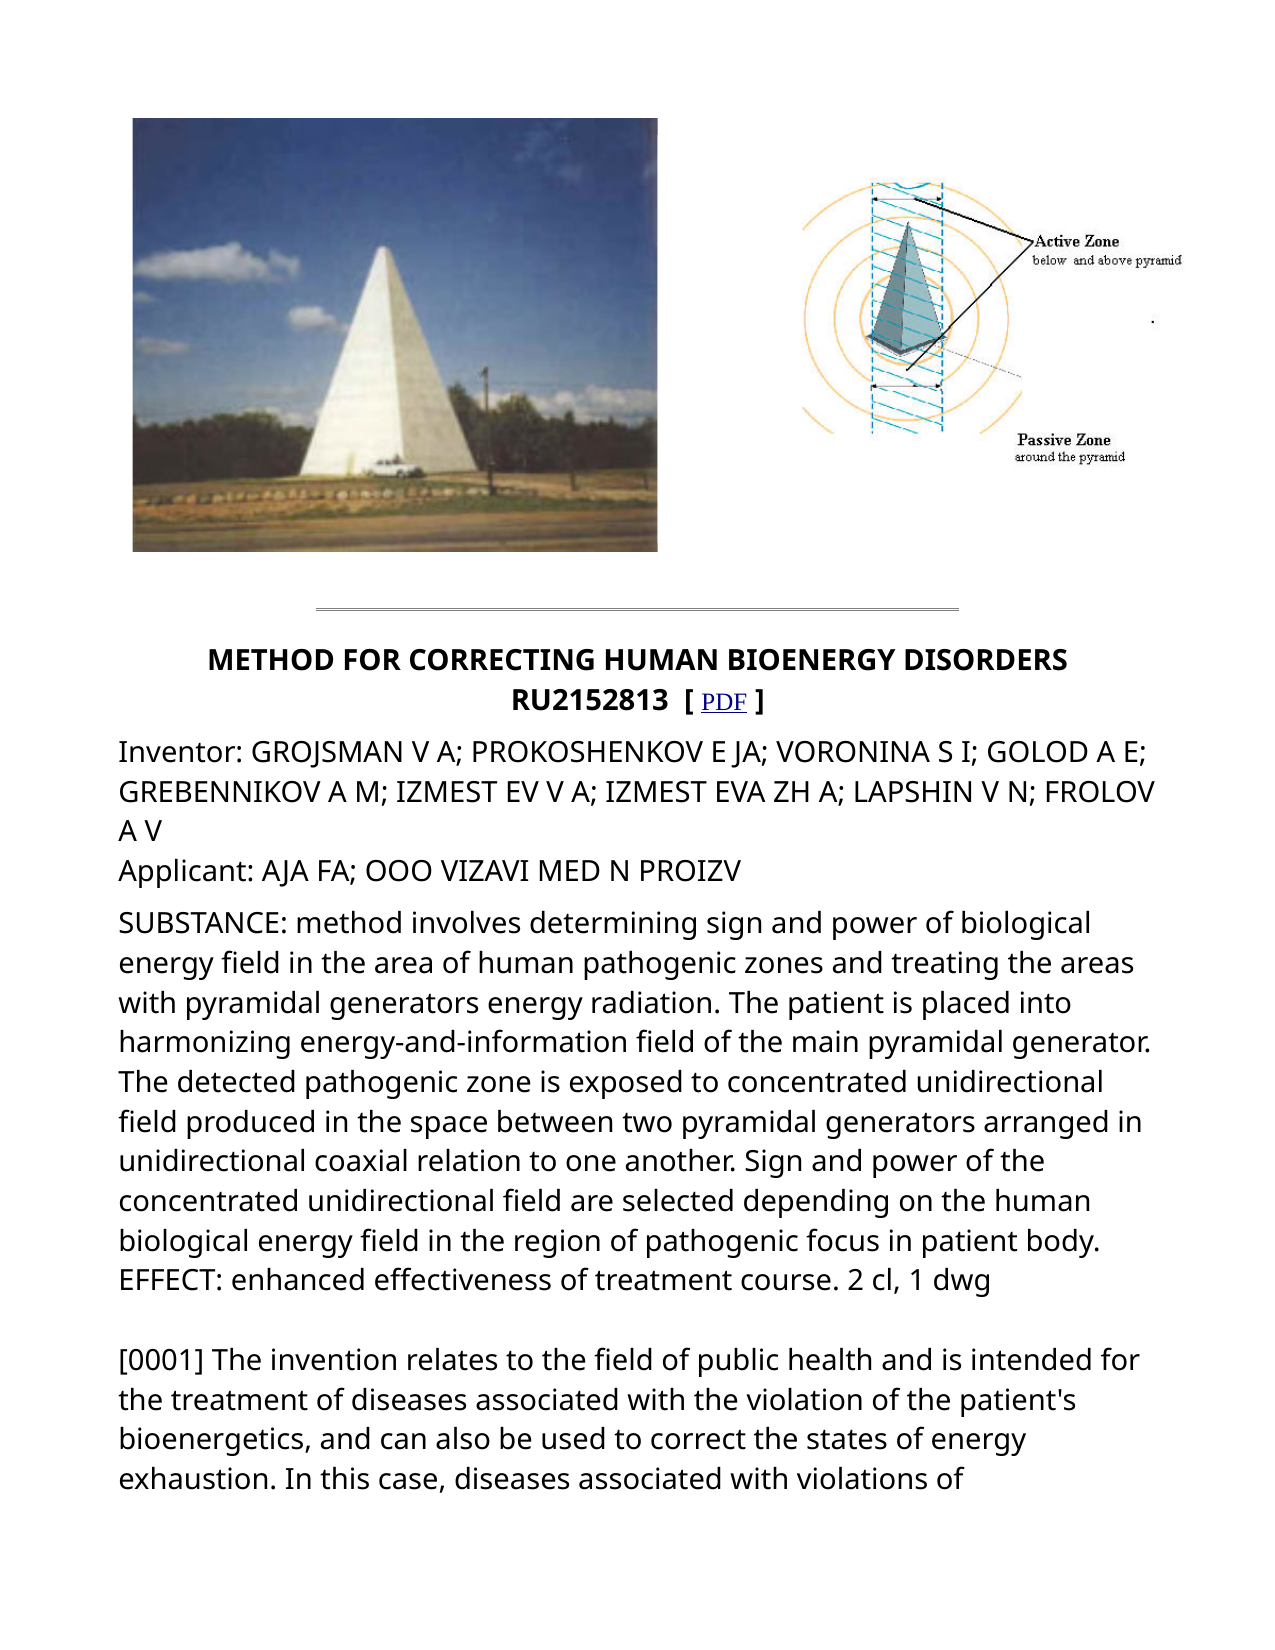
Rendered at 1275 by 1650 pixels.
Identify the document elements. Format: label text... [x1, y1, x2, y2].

picture [132, 118, 1189, 552]
text Inventor: GROJSMAN V A; PROKOSHENKOV E JA; VORONINA S I; GOLOD A E; GREBENNIKOV A M; IZMEST EV V A; IZMEST EVA ZH A; LAPSHIN V N; FROLOV A V Applicant: AJA FA; OOO VIZAVI MED N PROIZV [118, 731, 1157, 890]
text SUBSTANCE: method involves determining sign and power of biological energy field in the area of human pathogenic zones and treating the areas with pyramidal generators energy radiation. The patient is placed into harmonizing energy-and-information field of the main pyramidal generator. The detected pathogenic zone is exposed to concentrated unidirectional field produced in the space between two pyramidal generators arranged in unidirectional coaxial relation to one another. Sign and power of the concentrated unidirectional field are selected depending on the human biological energy field in the region of pathogenic focus in patient body. EFFECT: enhanced effectiveness of treatment course. 2 cl, 1 dwg [0001] The invention relates to the field of public health and is intended for the treatment of diseases associated with the violation of the patient's bioenergetics, and can also be used to correct the states of energy exhaustion. In this case, diseases associated with violations of [118, 902, 1157, 1498]
text METHOD FOR CORRECTING HUMAN BIOENERGY DISORDERS RU2152813 [ PDF ] [118, 639, 1157, 719]
